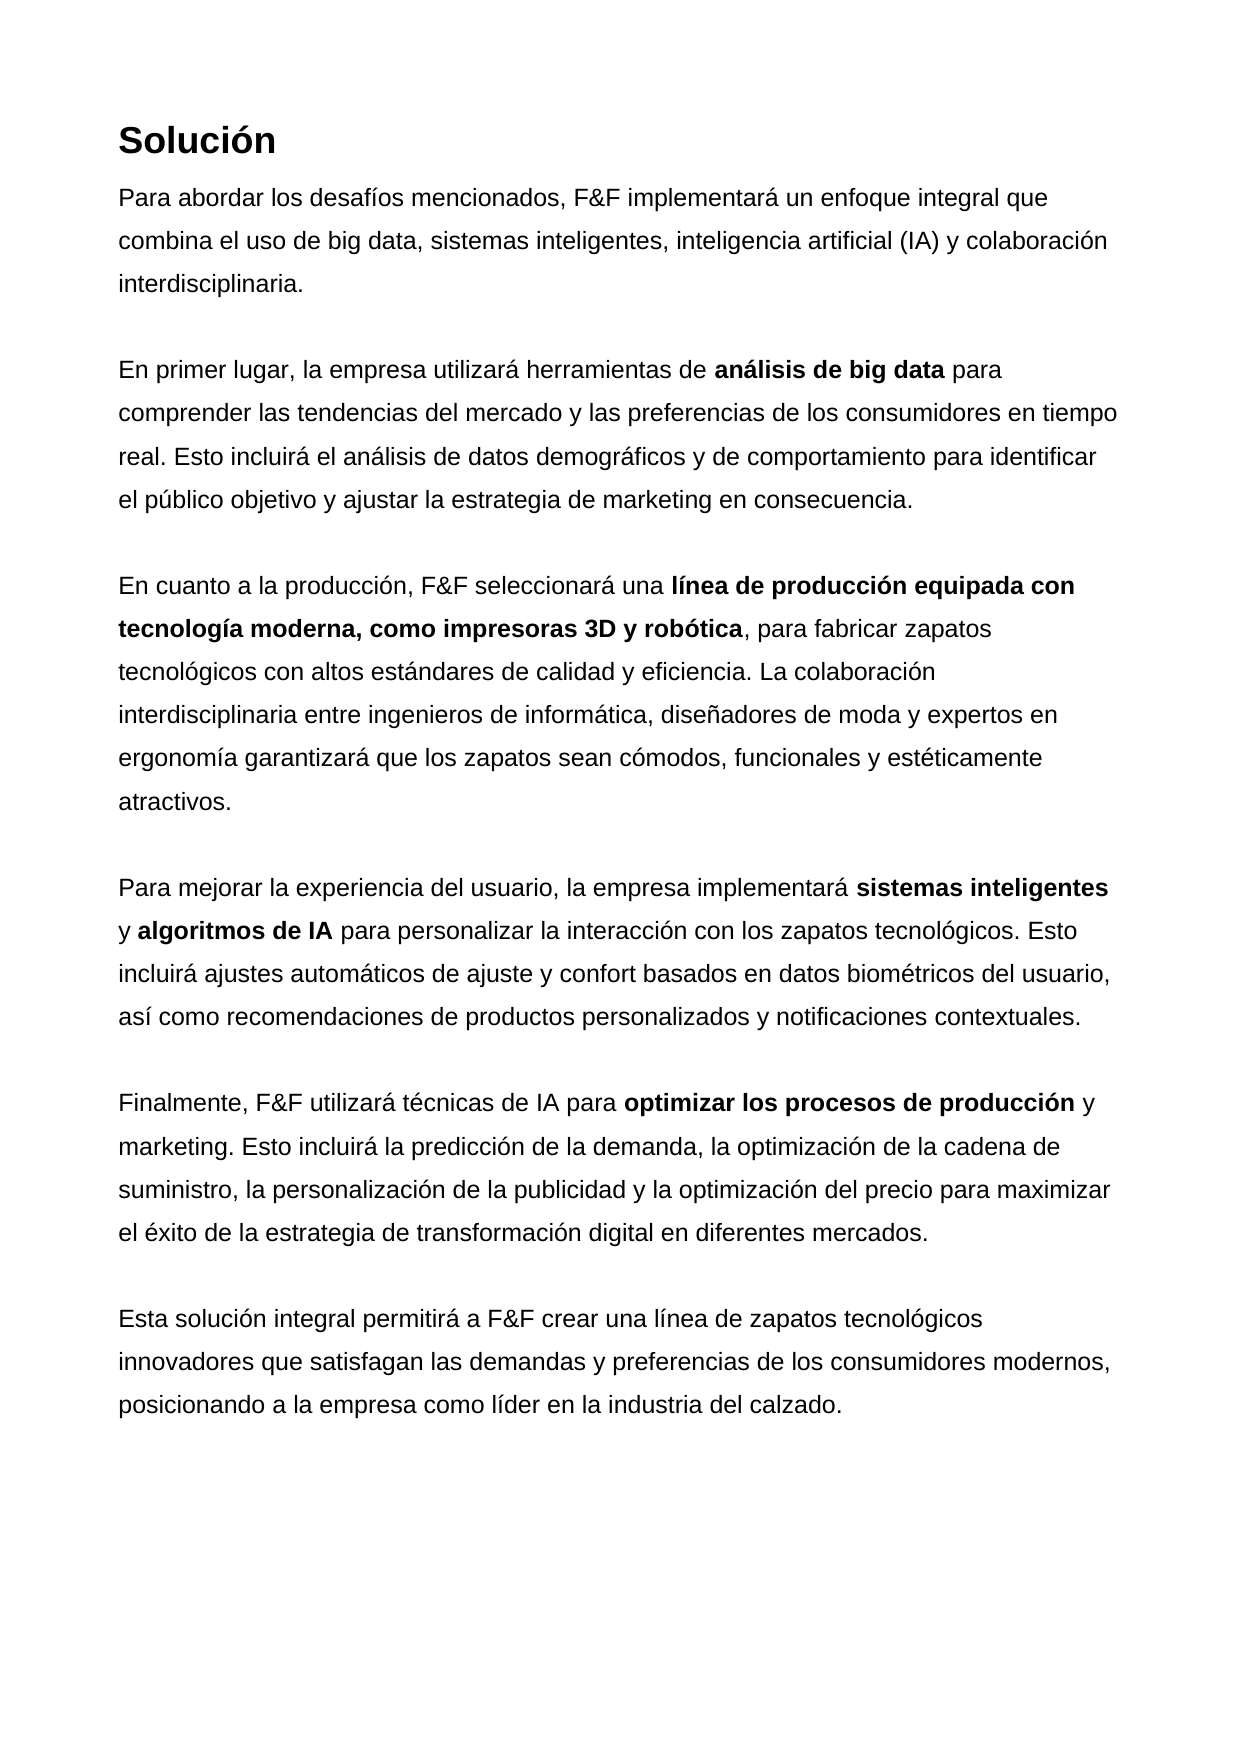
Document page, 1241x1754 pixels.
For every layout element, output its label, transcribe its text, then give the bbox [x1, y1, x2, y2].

text Esta solución integral permitirá a F&F crear una línea de zapatos tecnológicos innovadores que satisfagan las demandas y preferencias de los consumidores modernos, posicionando a la empresa como líder en la industria del calzado. [118, 1304, 1122, 1419]
text Para mejorar la experiencia del usuario, la empresa implementará sistemas inteligentes y algoritmos de IA para personalizar la interacción con los zapatos tecnológicos. Esto incluirá ajustes automáticos de ajuste y confort basados en datos biométricos del usuario, así como recomendaciones de productos personalizados y notificaciones contextuales. [118, 873, 1122, 1031]
text En cuanto a la producción, F&F seleccionará una línea de producción equipada con tecnología moderna, como impresoras 3D y robótica, para fabricar zapatos tecnológicos con altos estándares de calidad y eficiencia. La colaboración interdisciplinaria entre ingenieros de informática, diseñadores de moda y expertos en ergonomía garantizará que los zapatos sean cómodos, funcionales y estéticamente atractivos. [118, 571, 1122, 815]
text Para abordar los desafíos mencionados, F&F implementará un enfoque integral que combina el uso de big data, sistemas inteligentes, inteligencia artificial (IA) y colaboración interdisciplinaria. [118, 183, 1122, 298]
text Finalmente, F&F utilizará técnicas de IA para optimizar los procesos de producción y marketing. Esto incluirá la predicción de la demanda, la optimización de la cadena de suministro, la personalización de la publicidad y la optimización del precio para maximizar el éxito de la estrategia de transformación digital en diferentes mercados. [118, 1088, 1122, 1246]
text En primer lugar, la empresa utilizará herramientas de análisis de big data para comprender las tendencias del mercado y las preferencias de los consumidores en tiempo real. Esto incluirá el análisis de datos demográficos y de comportamiento para identificar el público objetivo y ajustar la estrategia de marketing en consecuencia. [118, 355, 1122, 513]
text Solución [118, 118, 1122, 161]
